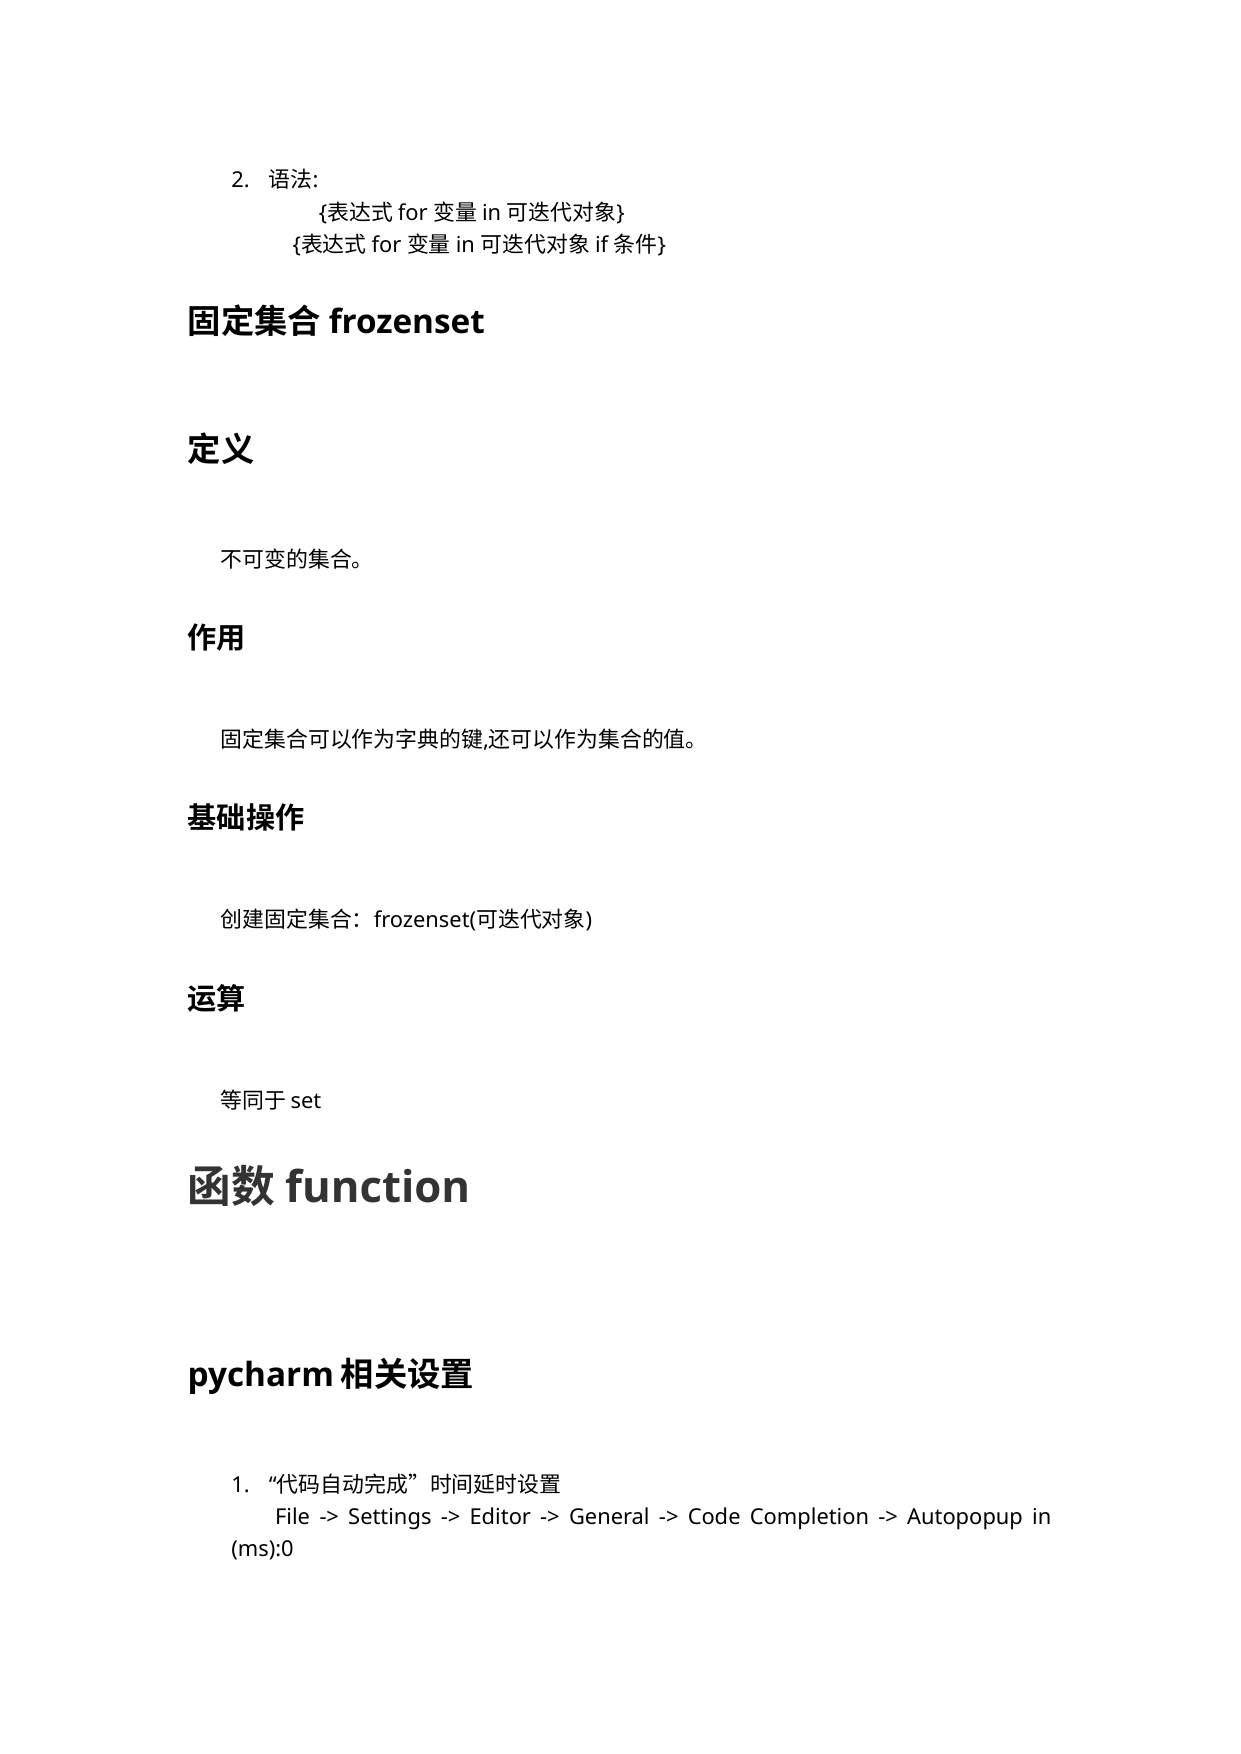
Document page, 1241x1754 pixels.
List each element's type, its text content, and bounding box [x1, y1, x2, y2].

subtitle 固定集合 frozenset [187, 287, 1053, 352]
text File -> Settings -> Editor -> General -> Code Completion -> Autopopup in (ms):0 [231, 1499, 1053, 1564]
subtitle pycharm相关设置 [187, 1339, 1053, 1404]
subtitle 作用 [187, 603, 1053, 668]
text 不可变的集合。 [187, 541, 1053, 574]
text {表达式 for 变量 in 可迭代对象 if 条件} [231, 227, 1053, 259]
text 创建固定集合：frozenset(可迭代对象) [187, 902, 1053, 935]
subtitle 运算 [187, 964, 1053, 1029]
text {表达式 for 变量 in 可迭代对象} [275, 194, 1053, 227]
subtitle 基础操作 [187, 783, 1053, 848]
list 语法: [231, 162, 1053, 194]
text 等同于set [187, 1083, 1053, 1115]
subtitle 函数 function [187, 1151, 1053, 1216]
subtitle 定义 [187, 414, 1053, 479]
list “代码自动完成”时间延时设置 [231, 1467, 1053, 1499]
text 固定集合可以作为字典的键,还可以作为集合的值。 [187, 722, 1053, 754]
